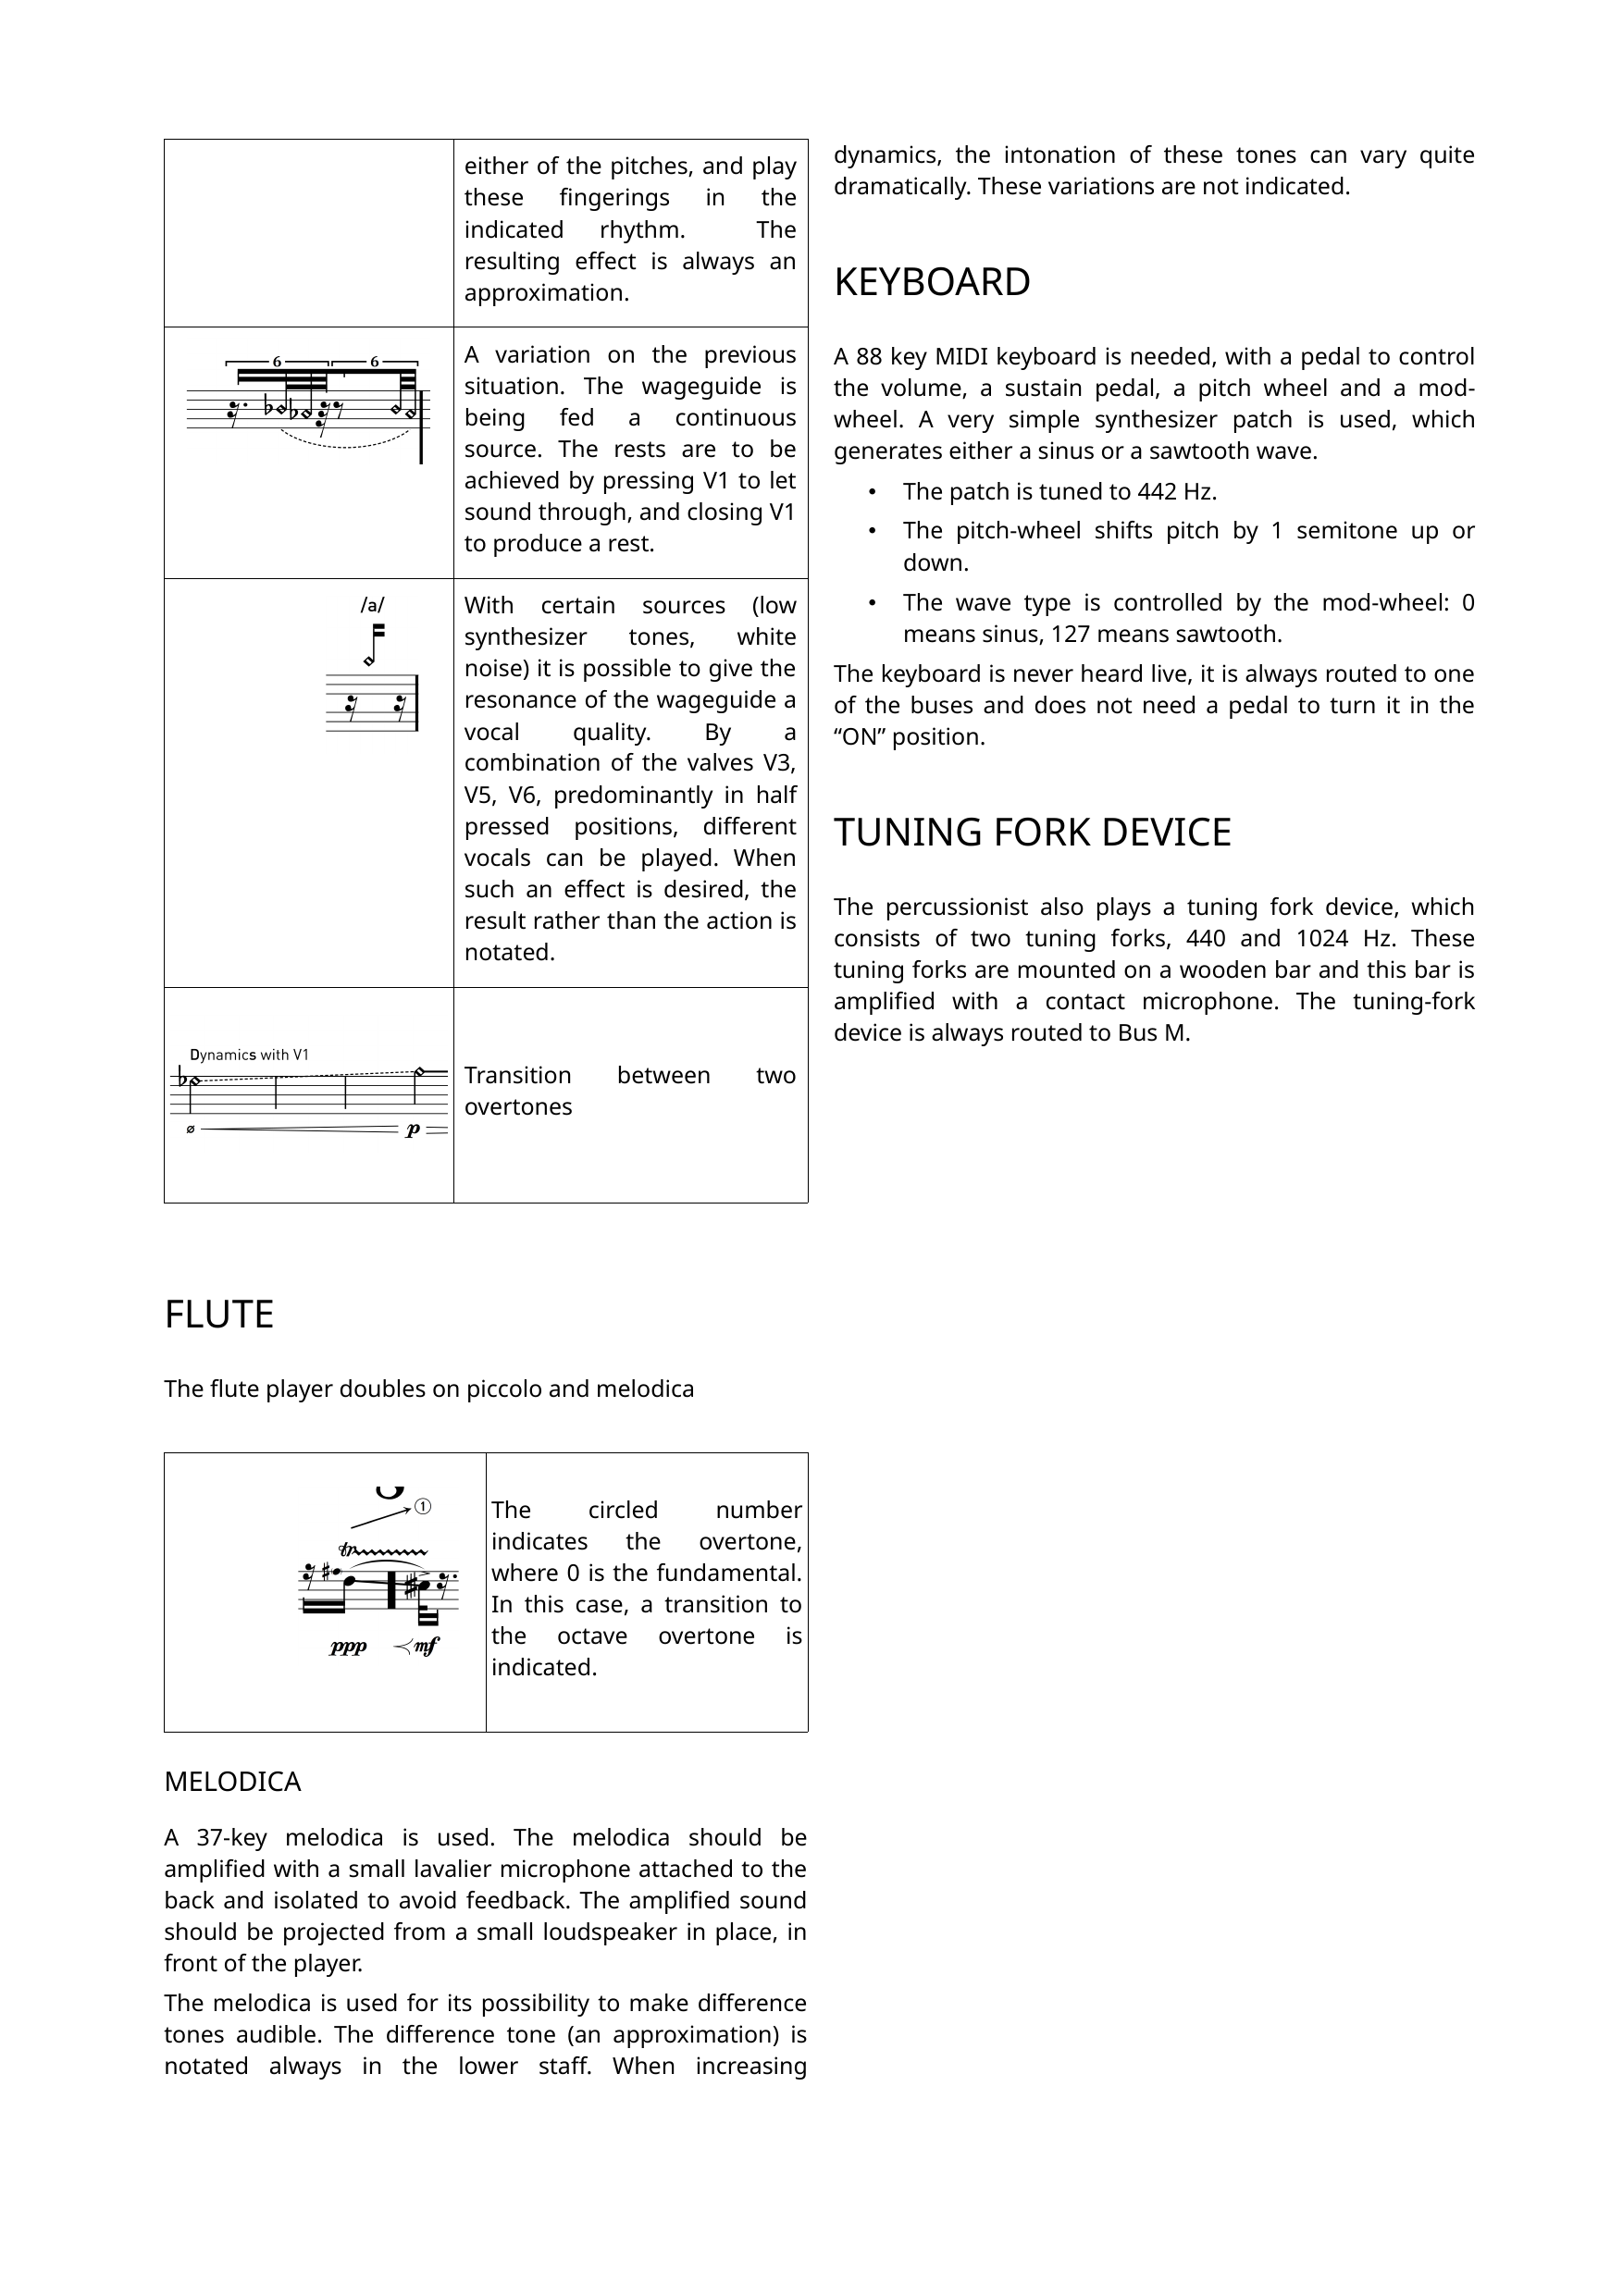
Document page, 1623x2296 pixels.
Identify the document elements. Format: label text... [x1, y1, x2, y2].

picture [326, 596, 419, 754]
table_cell either of the pitches, and play these fingerings in the indicated rhythm. The resulting effect is always an approximation. [454, 140, 808, 327]
text dynamics, the intonation of these tones can vary quite dramatically. These variations are not indicated. [834, 139, 1477, 202]
text The keyboard is never heard live, it is always routed to one of the buses and does not need a pedal to turn it in the “ON” position. [834, 657, 1477, 751]
list The pitch-wheel shifts pitch by 1 semitone up or down. [868, 514, 1477, 577]
table_cell Transition between two overtones [454, 988, 808, 1203]
text A 37-key melodica is used. The melodica should be amplified with a small lavalier microphone attached to the back and isolated to avoid feedback. The amplified sound should be projected from a small loudspeaker in place, in front of the player. [164, 1821, 808, 1979]
text The percussionist also plays a tuning fork device, which consists of two tuning forks, 440 and 1024 Hz. These tuning forks are mounted on a wooden bar and this bar is amplified with a contact microphone. The tuning-fork device is always routed to Bus M. [834, 890, 1477, 1048]
list The wave type is controlled by the mod-wheel: 0 means sinus, 127 means sawtooth. [868, 586, 1477, 648]
text FLUTE [164, 1287, 808, 1339]
table_cell [165, 988, 453, 1203]
text MELODICA [164, 1762, 808, 1799]
table_header The circled number indicates the overtone, where 0 is the fundamental. In this case, a transition to the octave overtone is indicated. [487, 1453, 808, 1732]
picture [186, 338, 430, 464]
picture [298, 1487, 459, 1666]
table_cell [165, 579, 453, 987]
text A 88 key MIDI keyboard is needed, with a pedal to control the volume, a sustain pedal, a pitch wheel and a mod-wheel. A very simple synthesizer patch is used, which generates either a sinus or a sawtooth wave. [834, 340, 1477, 466]
table_cell With certain sources (low synthesizer tones, white noise) it is possible to give the resonance of the wageguide a vocal quality. By a combination of the valves V3, V5, V6, predominantly in half pressed positions, different vocals can be played. When such an effect is desired, the result rather than the action is notated. [454, 579, 808, 987]
table_cell A variation on the previous situation. The wageguide is being fed a continuous source. The rests are to be achieved by pressing V1 to let sound through, and closing V1 to produce a rest. [454, 327, 808, 578]
text The melodica is used for its possibility to make difference tones audible. The difference tone (an approximation) is notated always in the lower staff. When increasing [164, 1987, 808, 2081]
table_header [165, 1453, 486, 1732]
table_cell [165, 140, 453, 327]
text The flute player doubles on piccolo and melodica [164, 1373, 808, 1404]
picture [169, 1015, 448, 1153]
list The patch is tuned to 442 Hz. [868, 475, 1477, 506]
text TUNING FORK DEVICE [834, 804, 1477, 857]
text KEYBOARD [834, 254, 1477, 307]
table_cell [165, 327, 453, 578]
